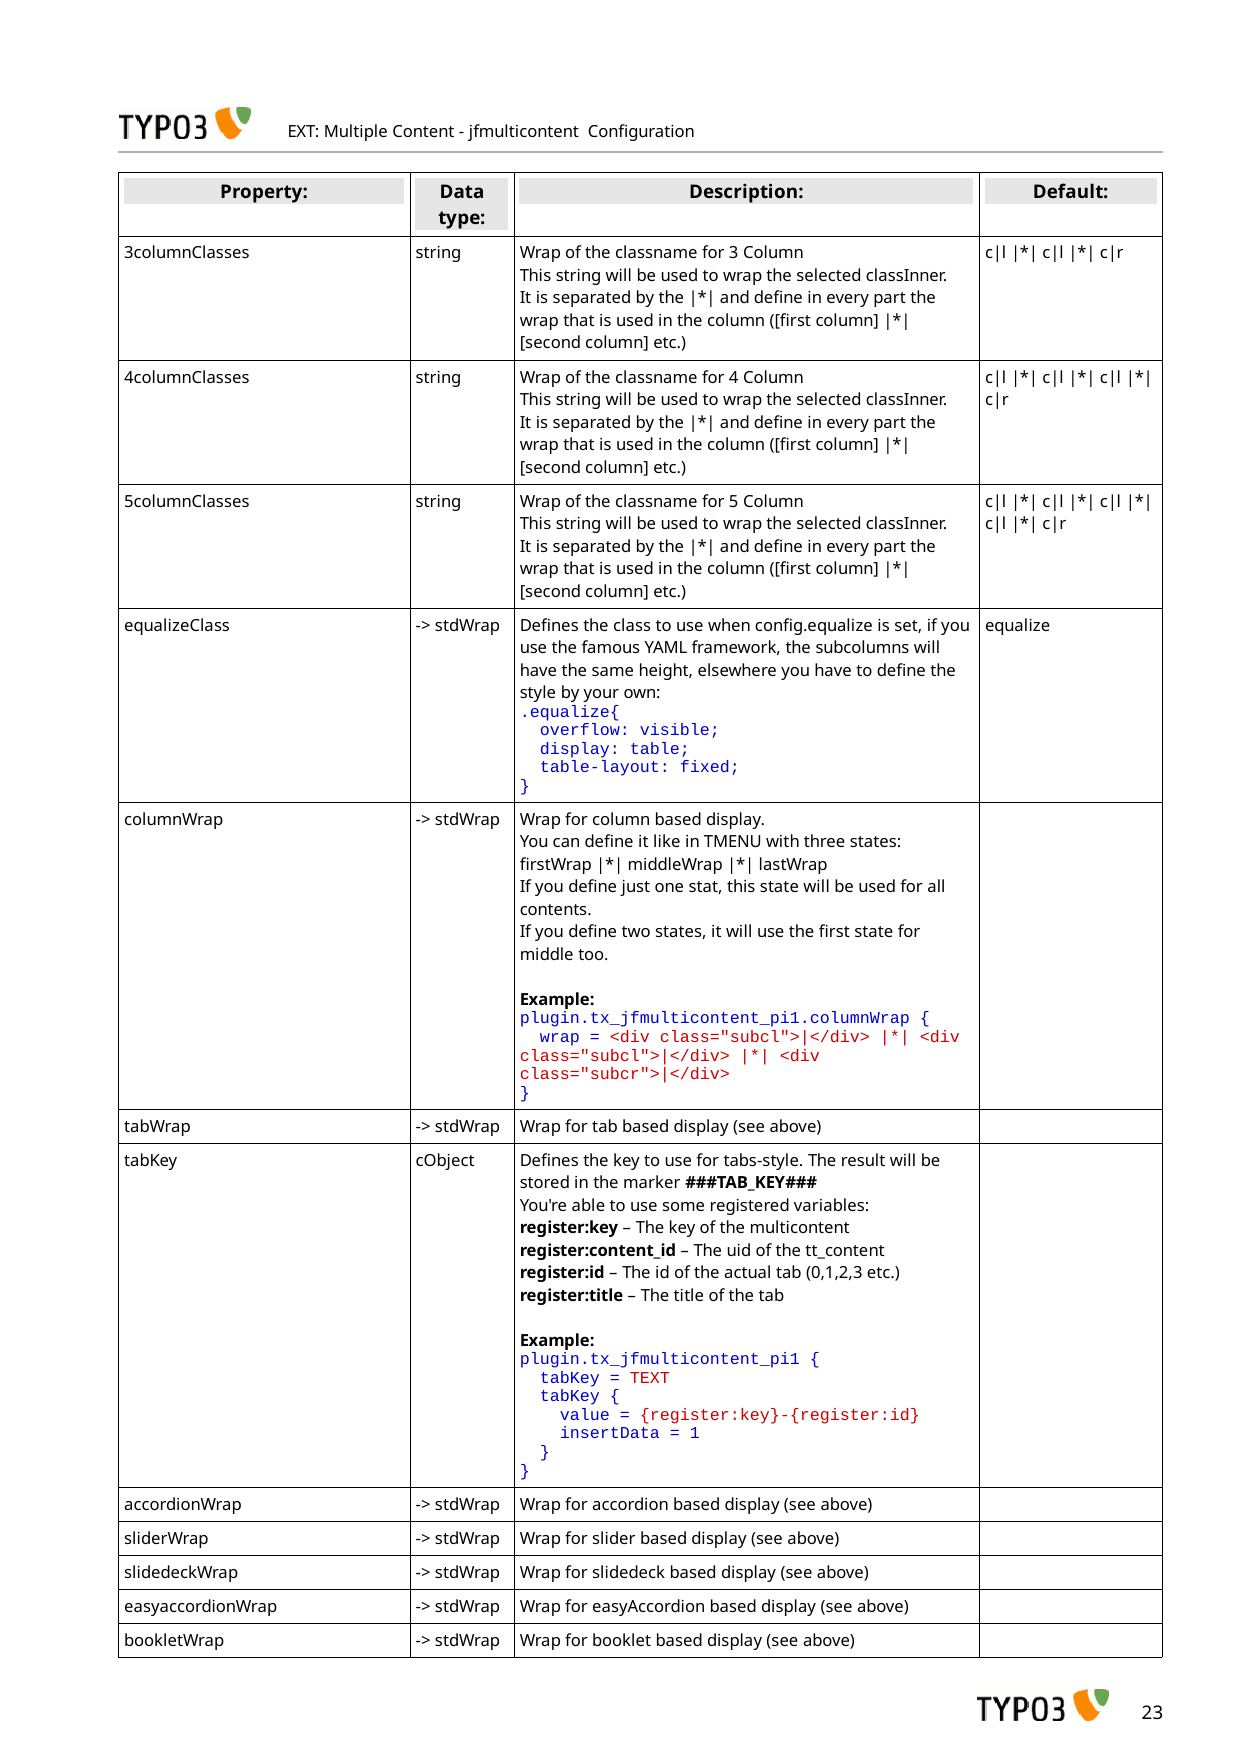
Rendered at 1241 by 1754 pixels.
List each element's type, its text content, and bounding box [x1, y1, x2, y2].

table_cell Wrap for slider based display (see above) [515, 1522, 979, 1555]
table_cell [980, 1556, 1162, 1589]
table_cell tabWrap [119, 1110, 410, 1143]
table_cell Wrap for accordion based display (see above) [515, 1488, 979, 1521]
table_cell -> stdWrap [411, 1110, 514, 1143]
table_cell Defines the key to use for tabs-style. The result will be stored in the marker ###TAB_KEY### You're able to use some registered variables: register:key – The key of the multicontent register:content_id – The uid of the tt_content register:id – The id of the actual tab (0,1,2,3 etc.) register:title – The title of the tab Example: plugin.tx_jfmulticontent_pi1 { tabKey = TEXT tabKey { value = {register:key}-{register:id} insertData = 1 } } [515, 1144, 979, 1487]
table_cell [980, 1144, 1162, 1487]
table_cell Defines the class to use when config.equalize is set, if you use the famous YAML framework, the subcolumns will have the same height, elsewhere you have to define the style by your own: .equalize{ overflow: visible; display: table; table-layout: fixed; } [515, 609, 979, 802]
table_cell Wrap of the classname for 4 Column This string will be used to wrap the selected classInner. It is separated by the |*| and define in every part the wrap that is used in the column ([first column] |*| [second column] etc.) [515, 361, 979, 484]
table_cell -> stdWrap [411, 1556, 514, 1589]
table_cell c|l |*| c|l |*| c|l |*| c|r [980, 361, 1162, 484]
table_cell [980, 1624, 1162, 1657]
table_cell bookletWrap [119, 1624, 410, 1657]
table_cell [980, 1590, 1162, 1623]
table_cell c|l |*| c|l |*| c|r [980, 237, 1162, 360]
table_cell c|l |*| c|l |*| c|l |*| c|l |*| c|r [980, 485, 1162, 608]
table_cell tabKey [119, 1144, 410, 1487]
table_cell string [411, 485, 514, 608]
table_cell equalize [980, 609, 1162, 802]
table_cell Wrap for column based display. You can define it like in TMENU with three states: firstWrap |*| middleWrap |*| lastWrap If you define just one stat, this state will be used for all contents. If you define two states, it will use the first state for middle too. Example: plugin.tx_jfmulticontent_pi1.columnWrap { wrap = <div class="subcl">|</div> |*| <div class="subcl">|</div> |*| <div class="subcr">|</div> } [515, 803, 979, 1109]
table_cell cObject [411, 1144, 514, 1487]
table_cell [980, 1110, 1162, 1143]
table_cell columnWrap [119, 803, 410, 1109]
table_header Property: [119, 173, 410, 236]
table_cell equalizeClass [119, 609, 410, 802]
table_cell -> stdWrap [411, 609, 514, 802]
table_cell -> stdWrap [411, 1624, 514, 1657]
table_cell -> stdWrap [411, 1522, 514, 1555]
table_cell sliderWrap [119, 1522, 410, 1555]
picture [118, 106, 254, 139]
table_cell Wrap for tab based display (see above) [515, 1110, 979, 1143]
table_header Description: [515, 173, 979, 236]
table_cell string [411, 361, 514, 484]
table_cell accordionWrap [119, 1488, 410, 1521]
table_cell -> stdWrap [411, 1590, 514, 1623]
table_cell -> stdWrap [411, 803, 514, 1109]
table_cell -> stdWrap [411, 1488, 514, 1521]
table_cell Wrap for slidedeck based display (see above) [515, 1556, 979, 1589]
table_cell easyaccordionWrap [119, 1590, 410, 1623]
table_cell Wrap of the classname for 3 Column This string will be used to wrap the selected classInner. It is separated by the |*| and define in every part the wrap that is used in the column ([first column] |*| [second column] etc.) [515, 237, 979, 360]
table_cell string [411, 237, 514, 360]
table_header Data type: [411, 173, 514, 236]
table_header Default: [980, 173, 1162, 236]
table_cell 5columnClasses [119, 485, 410, 608]
table_cell 4columnClasses [119, 361, 410, 484]
table_cell 3columnClasses [119, 237, 410, 360]
table_cell [980, 1488, 1162, 1521]
table_cell Wrap for booklet based display (see above) [515, 1624, 979, 1657]
table_cell [980, 803, 1162, 1109]
table_cell [980, 1522, 1162, 1555]
table_cell Wrap of the classname for 5 Column This string will be used to wrap the selected classInner. It is separated by the |*| and define in every part the wrap that is used in the column ([first column] |*| [second column] etc.) [515, 485, 979, 608]
table_cell Wrap for easyAccordion based display (see above) [515, 1590, 979, 1623]
table_cell slidedeckWrap [119, 1556, 410, 1589]
picture [976, 1688, 1112, 1721]
